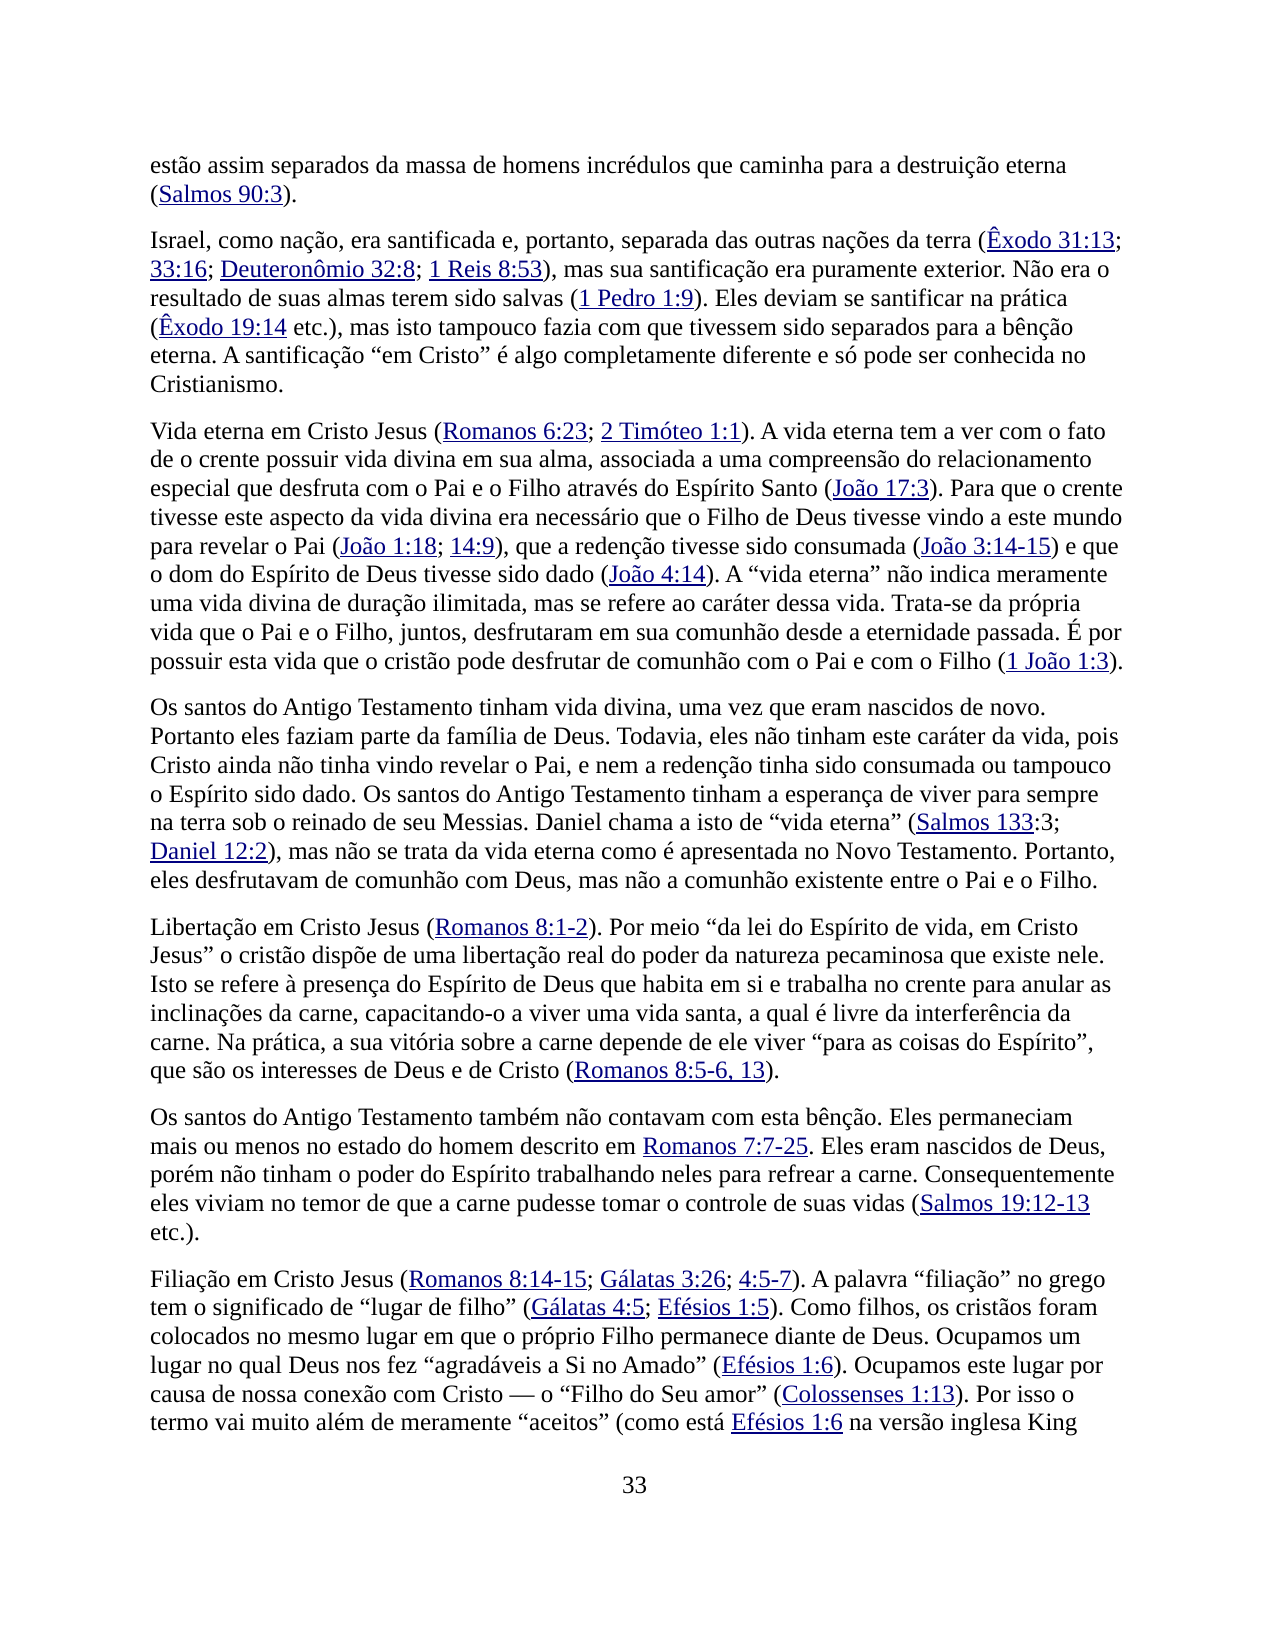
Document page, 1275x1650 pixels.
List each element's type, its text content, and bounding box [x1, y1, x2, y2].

text Filiação em Cristo Jesus (Romanos 8:14-15; Gálatas 3:26; 4:5-7). A palavra “filiação” no grego tem o significado de “lugar de filho” (Gálatas 4:5; Efésios 1:5). Como filhos, os cristãos foram colocados no mesmo lugar em que o próprio Filho permanece diante de Deus. Ocupamos um lugar no qual Deus nos fez “agradáveis a Si no Amado” (Efésios 1:6). Ocupamos este lugar por causa de nossa conexão com Cristo — o “Filho do Seu amor” (Colossenses 1:13). Por isso o termo vai muito além de meramente “aceitos” (como está Efésios 1:6 na versão inglesa King [150, 1264, 1125, 1436]
text Vida eterna em Cristo Jesus (Romanos 6:23; 2 Timóteo 1:1). A vida eterna tem a ver com o fato de o crente possuir vida divina em sua alma, associada a uma compreensão do relacionamento especial que desfruta com o Pai e o Filho através do Espírito Santo (João 17:3). Para que o crente tivesse este aspecto da vida divina era necessário que o Filho de Deus tivesse vindo a este mundo para revelar o Pai (João 1:18; 14:9), que a redenção tivesse sido consumada (João 3:14-15) e que o dom do Espírito de Deus tivesse sido dado (João 4:14). A “vida eterna” não indica meramente uma vida divina de duração ilimitada, mas se refere ao caráter dessa vida. Trata-se da própria vida que o Pai e o Filho, juntos, desfrutaram em sua comunhão desde a eternidade passada. É por possuir esta vida que o cristão pode desfrutar de comunhão com o Pai e com o Filho (1 João 1:3). [150, 416, 1125, 674]
text Israel, como nação, era santificada e, portanto, separada das outras nações da terra (Êxodo 31:13; 33:16; Deuteronômio 32:8; 1 Reis 8:53), mas sua santificação era puramente exterior. Não era o resultado de suas almas terem sido salvas (1 Pedro 1:9). Eles deviam se santificar na prática (Êxodo 19:14 etc.), mas isto tampouco fazia com que tivessem sido separados para a bênção eterna. A santificação “em Cristo” é algo completamente diferente e só pode ser conhecida no Cristianismo. [150, 225, 1125, 398]
text Os santos do Antigo Testamento tinham vida divina, uma vez que eram nascidos de novo. Portanto eles faziam parte da família de Deus. Todavia, eles não tinham este caráter da vida, pois Cristo ainda não tinha vindo revelar o Pai, e nem a redenção tinha sido consumada ou tampouco o Espírito sido dado. Os santos do Antigo Testamento tinham a esperança de viver para sempre na terra sob o reinado de seu Messias. Daniel chama a isto de “vida eterna” (Salmos 133:3; Daniel 12:2), mas não se trata da vida eterna como é apresentada no Novo Testamento. Portanto, eles desfrutavam de comunhão com Deus, mas não a comunhão existente entre o Pai e o Filho. [150, 692, 1125, 894]
text estão assim separados da massa de homens incrédulos que caminha para a destruição eterna (Salmos 90:3). [150, 150, 1125, 207]
text Libertação em Cristo Jesus (Romanos 8:1-2). Por meio “da lei do Espírito de vida, em Cristo Jesus” o cristão dispõe de uma libertação real do poder da natureza pecaminosa que existe nele. Isto se refere à presença do Espírito de Deus que habita em si e trabalha no crente para anular as inclinações da carne, capacitando-o a viver uma vida santa, a qual é livre da interferência da carne. Na prática, a sua vitória sobre a carne depende de ele viver “para as coisas do Espírito”, que são os interesses de Deus e de Cristo (Romanos 8:5-6, 13). [150, 912, 1125, 1084]
text Os santos do Antigo Testamento também não contavam com esta bênção. Eles permaneciam mais ou menos no estado do homem descrito em Romanos 7:7-25. Eles eram nascidos de Deus, porém não tinham o poder do Espírito trabalhando neles para refrear a carne. Consequentemente eles viviam no temor de que a carne pudesse tomar o controle de suas vidas (Salmos 19:12-13 etc.). [150, 1102, 1125, 1246]
